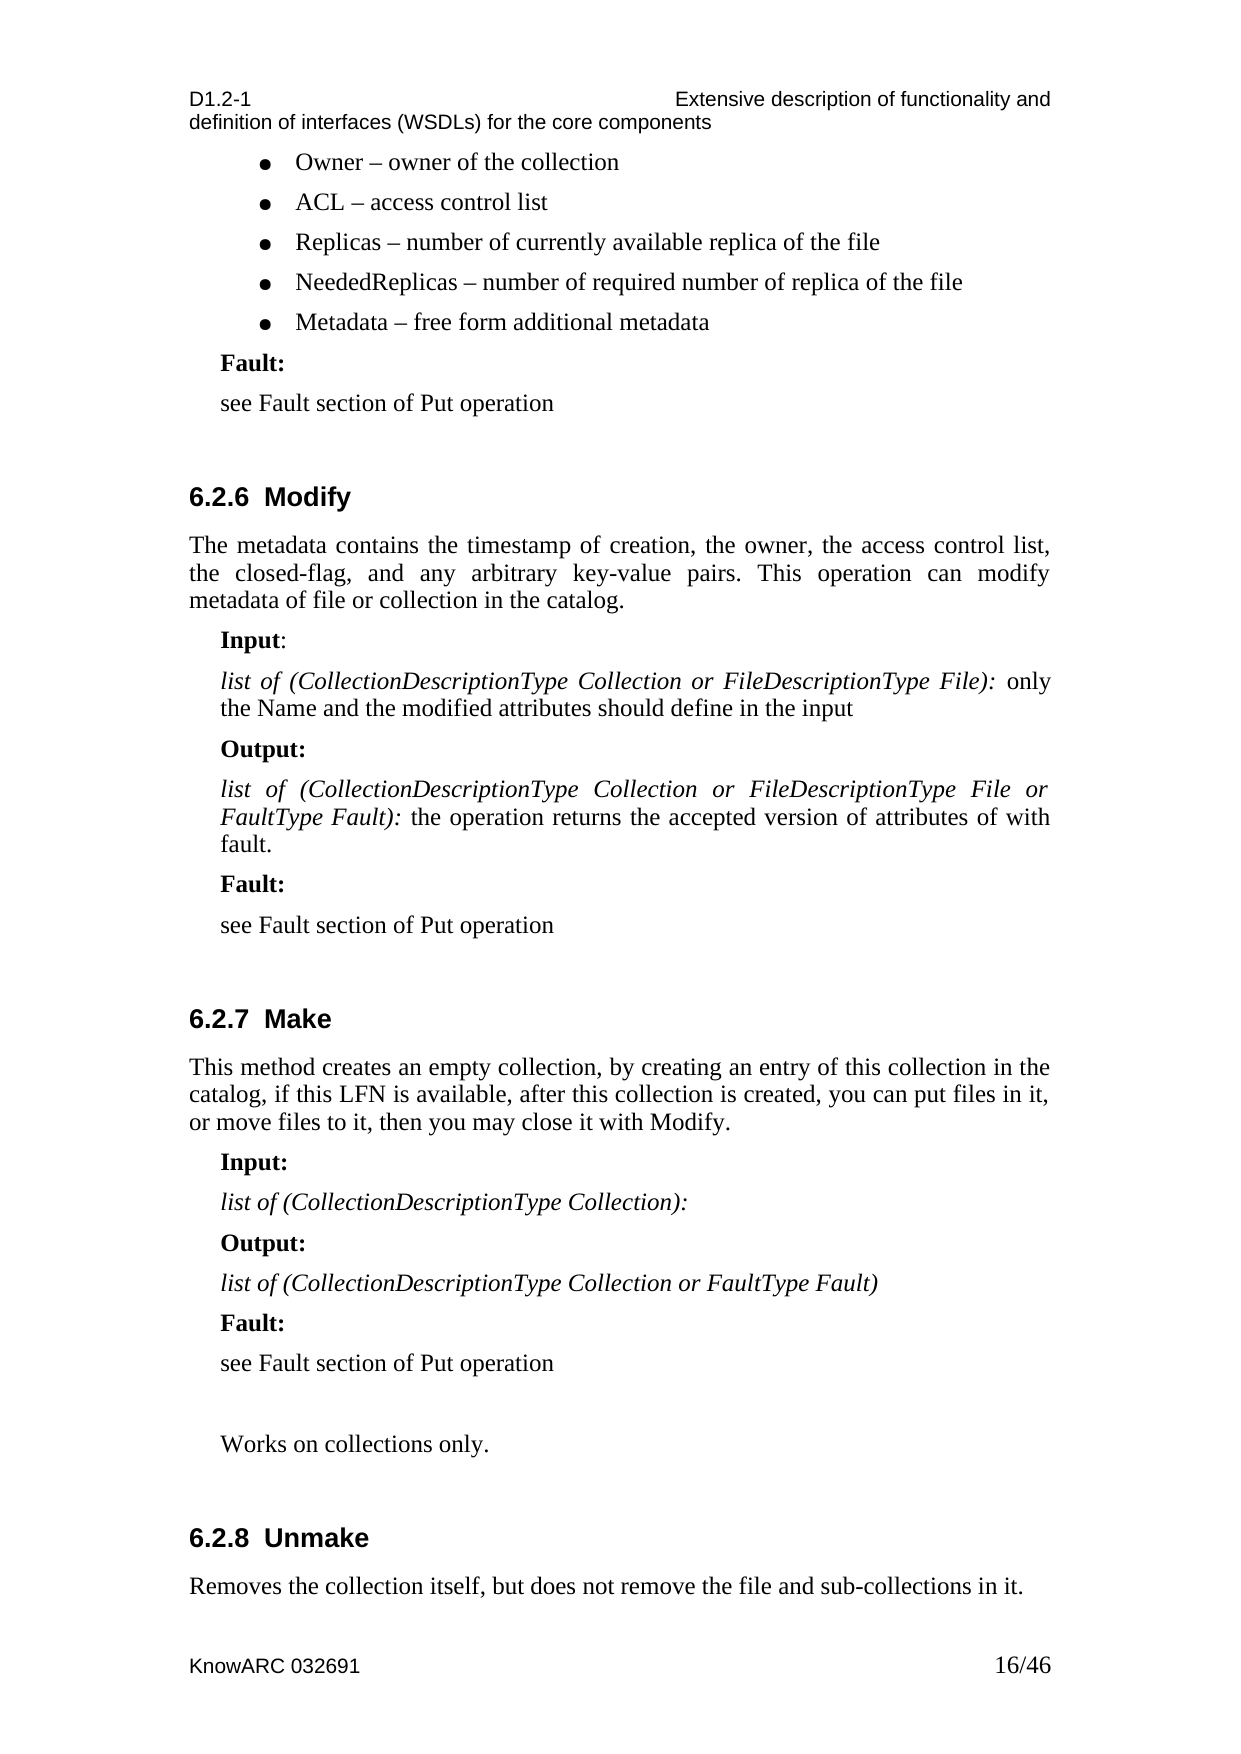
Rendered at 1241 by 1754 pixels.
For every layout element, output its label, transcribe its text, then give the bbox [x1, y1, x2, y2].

text Works on collections only. [220, 1430, 1051, 1457]
text Output: [220, 1229, 1051, 1256]
list Metadata – free form additional metadata [258, 308, 1051, 336]
text Removes the collection itself, but does not remove the file and sub-collections in it. [189, 1572, 1051, 1599]
list Owner – owner of the collection [258, 148, 1051, 175]
list Replicas – number of currently available replica of the file [258, 228, 1051, 256]
subtitle Make [189, 1004, 1051, 1034]
subtitle Unmake [189, 1523, 1051, 1553]
text see Fault section of Put operation [220, 389, 1051, 417]
text list of (CollectionDescriptionType Collection or FaultType Fault) [220, 1269, 1051, 1297]
text list of (CollectionDescriptionType Collection or FileDescriptionType File): only the Name and the modified attributes should define in the input [220, 667, 1051, 722]
text Input: [220, 1148, 1051, 1176]
text see Fault section of Put operation [220, 1349, 1051, 1377]
text Fault: [220, 349, 1051, 376]
text Input: [220, 627, 1051, 654]
text see Fault section of Put operation [220, 911, 1051, 938]
subtitle Modify [189, 482, 1051, 512]
text The metadata contains the timestamp of creation, the owner, the access control list, the closed-flag, and any arbitrary key-value pairs. This operation can modify metadata of file or collection in the catalog. [189, 531, 1051, 614]
text Fault: [220, 1309, 1051, 1337]
text list of (CollectionDescriptionType Collection): [220, 1188, 1051, 1216]
text Output: [220, 735, 1051, 762]
list NeededReplicas – number of required number of replica of the file [258, 268, 1051, 296]
list ACL – access control list [258, 188, 1051, 216]
text Fault: [220, 871, 1051, 898]
text This method creates an empty collection, by creating an entry of this collection in the catalog, if this LFN is available, after this collection is created, you can put files in it, or move files to it, then you may close it with Modify. [189, 1053, 1051, 1136]
